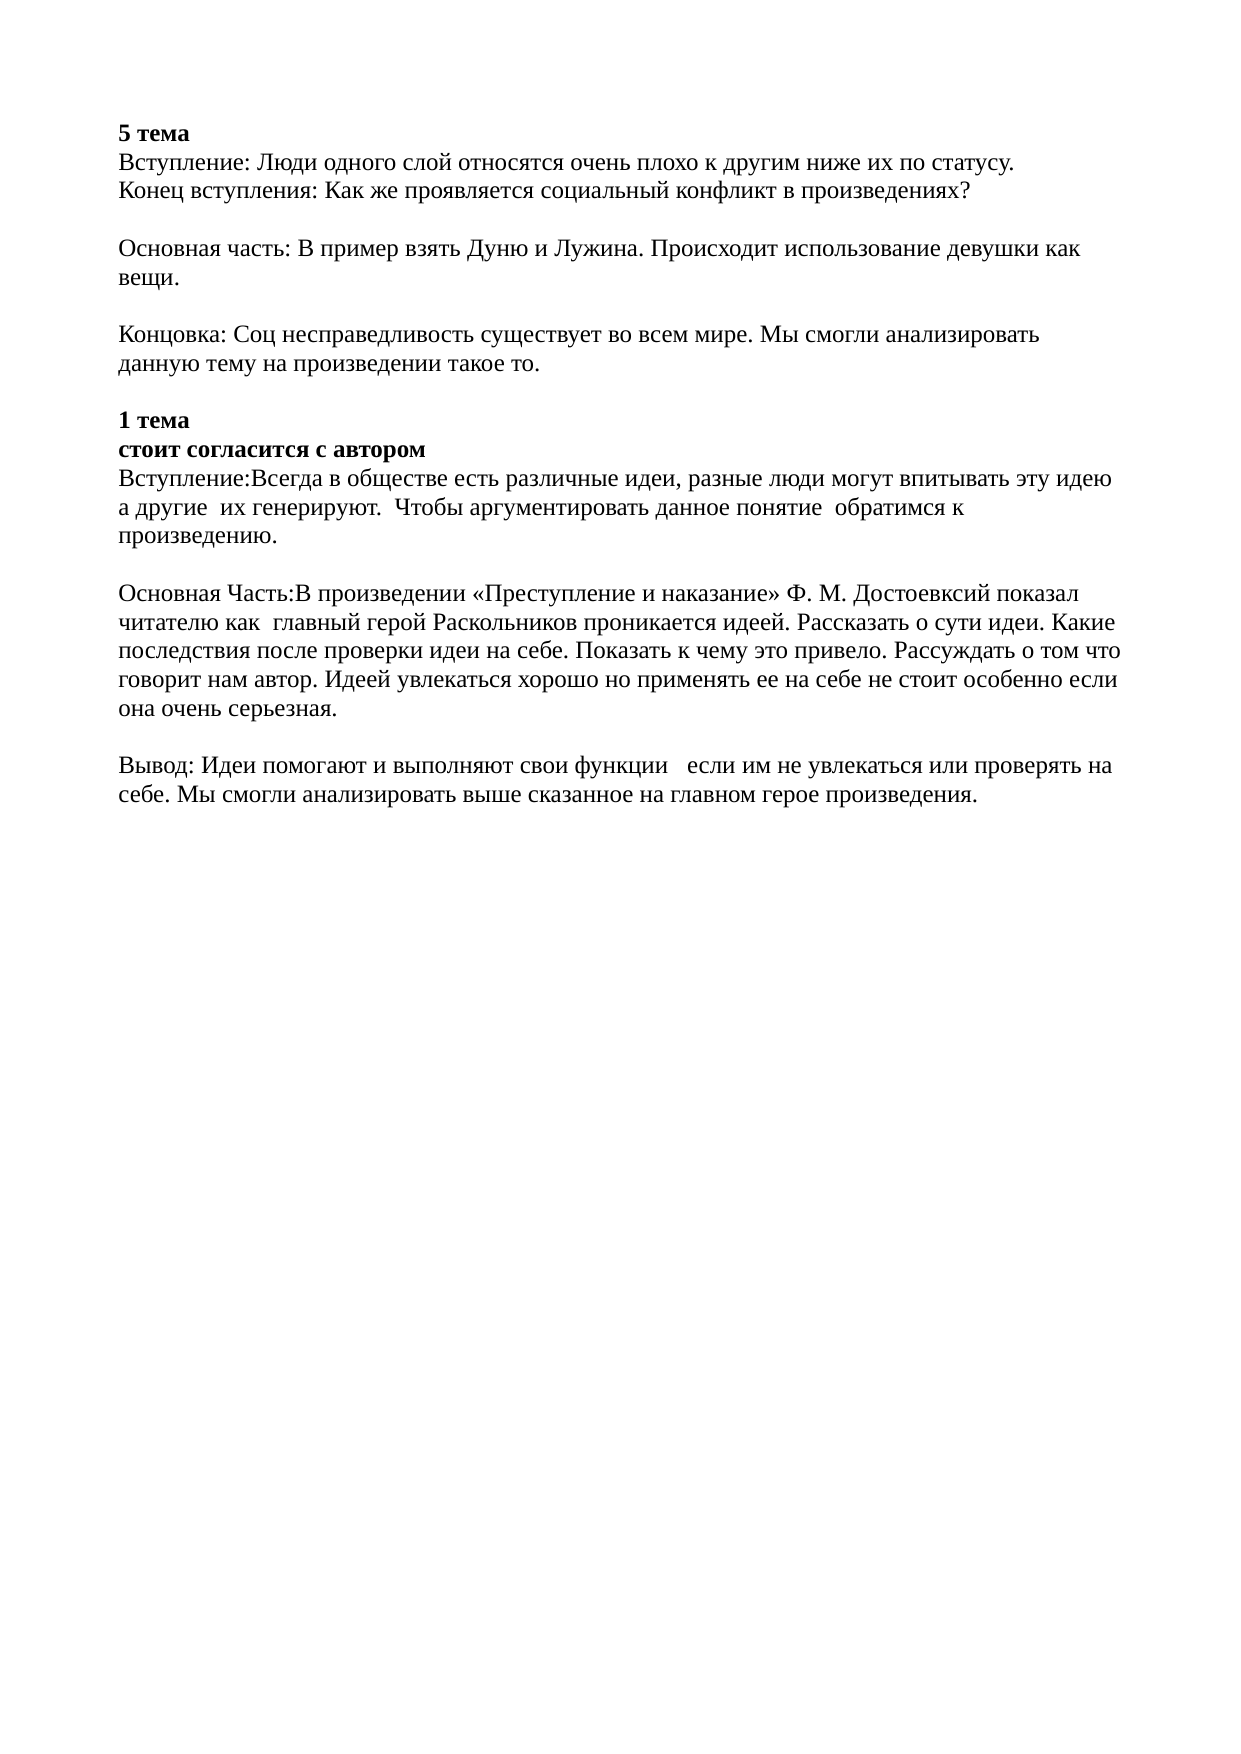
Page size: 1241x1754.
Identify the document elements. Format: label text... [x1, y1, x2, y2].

text стоит согласится с автором [118, 434, 1122, 463]
text Основная часть: В пример взять Дуню и Лужина. Происходит использование девушки как вещи. [118, 233, 1122, 291]
text Концовка: Соц несправедливость существует во всем мире. Мы смогли анализировать данную тему на произведении такое то. [118, 319, 1122, 377]
text 5 тема [118, 118, 1122, 147]
text Конец вступления: Как же проявляется социальный конфликт в произведениях? [118, 176, 1122, 204]
text Основная Часть:В произведении «Преступление и наказание» Ф. М. Достоевксий показал читателю как главный герой Раскольников проникается идеей. Рассказать о сути идеи. Какие последствия после проверки идеи на себе. Показать к чему это привело. Рассуждать о том что говорит нам автор. Идеей увлекаться хорошо но применять ее на себе не стоит особенно если она очень серьезная. [118, 578, 1122, 722]
text 1 тема [118, 406, 1122, 434]
text Вступление: Люди одного слой относятся очень плохо к другим ниже их по статусу. [118, 147, 1122, 176]
text Вступление:Всегда в обществе есть различные идеи, разные люди могут впитывать эту идею а другие их генерируют. Чтобы аргументировать данное понятие обратимся к произведению. [118, 463, 1122, 549]
text Вывод: Идеи помогают и выполняют свои функции если им не увлекаться или проверять на себе. Мы смогли анализировать выше сказанное на главном герое произведения. [118, 751, 1122, 808]
